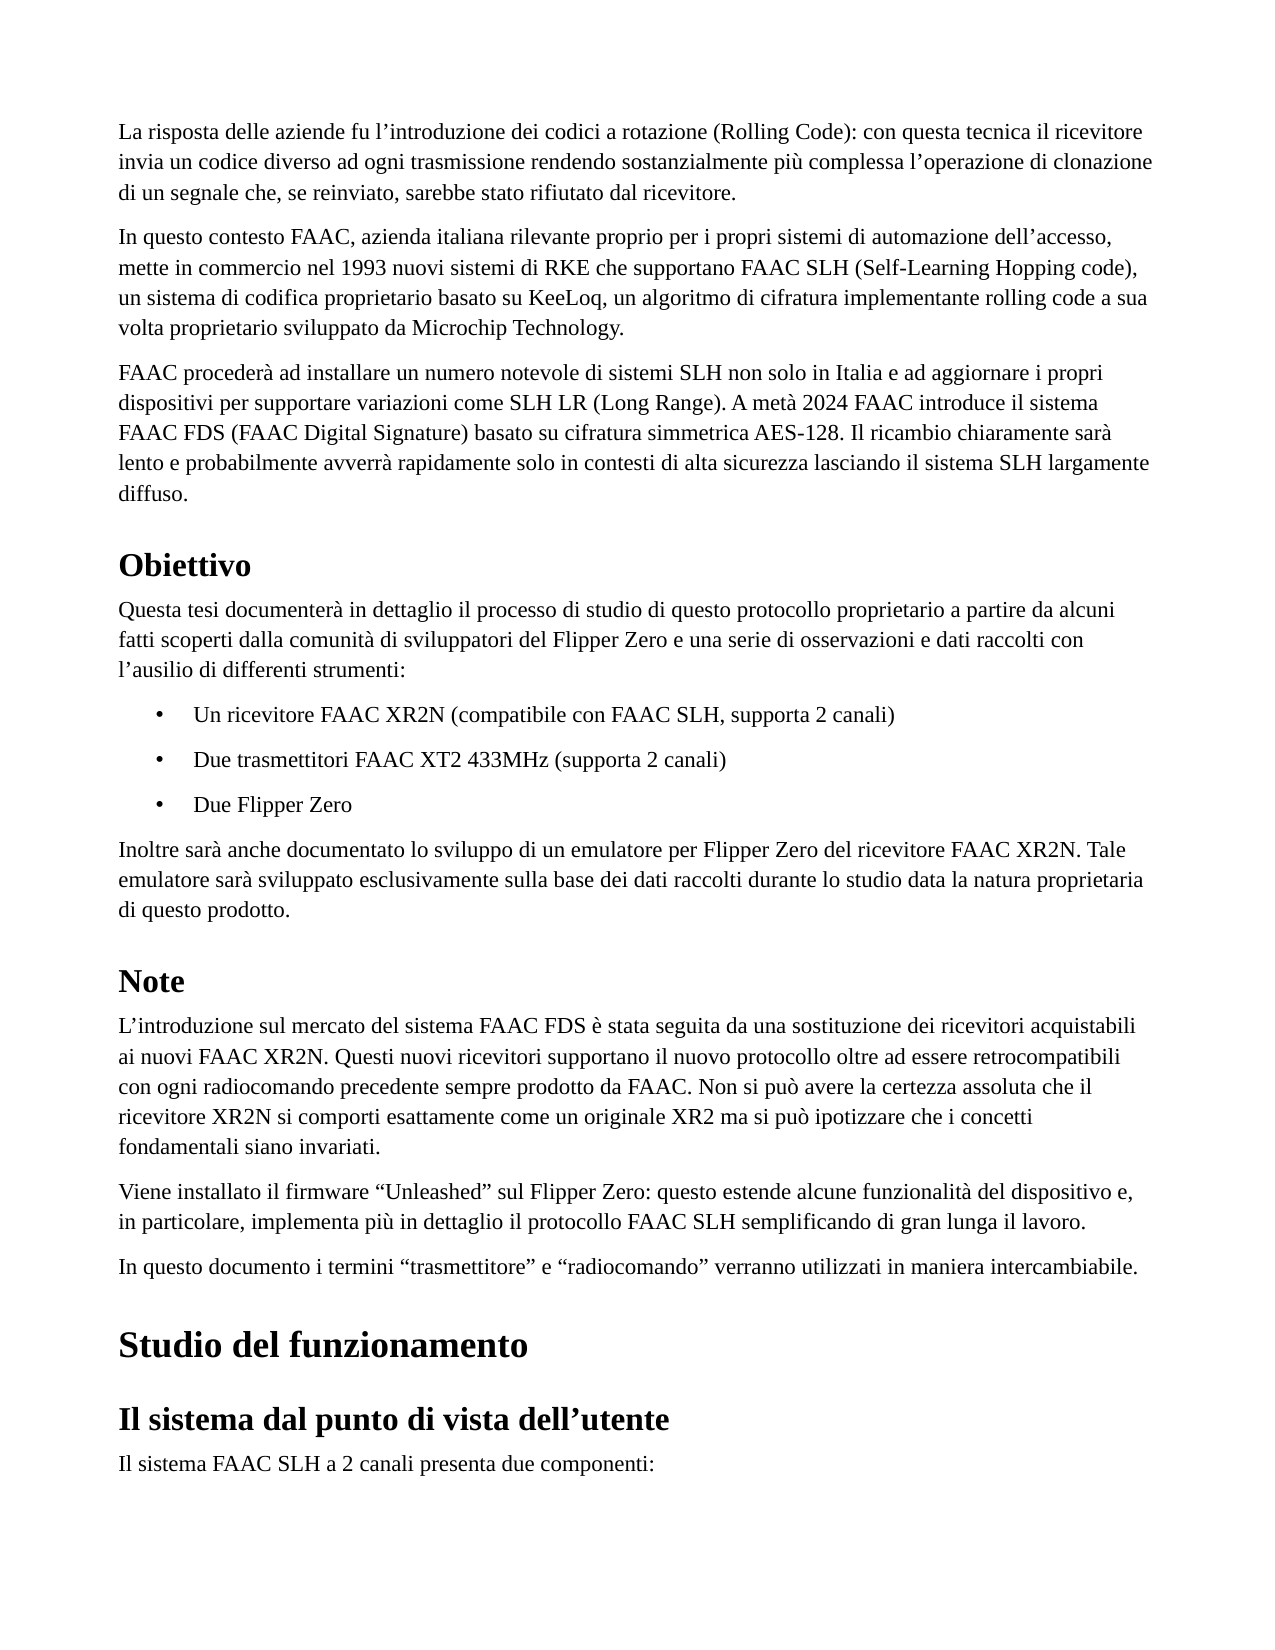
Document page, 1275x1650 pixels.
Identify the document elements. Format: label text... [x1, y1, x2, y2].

text Inoltre sarà anche documentato lo sviluppo di un emulatore per Flipper Zero del ricevitore FAAC XR2N. Tale emulatore sarà sviluppato esclusivamente sulla base dei dati raccolti durante lo studio data la natura proprietaria di questo prodotto. [118, 836, 1157, 922]
text In questo contesto FAAC, azienda italiana rilevante proprio per i propri sistemi di automazione dell’accesso, mette in commercio nel 1993 nuovi sistemi di RKE che supportano FAAC SLH (Self-Learning Hopping code), un sistema di codifica proprietario basato su KeeLoq, un algoritmo di cifratura implementante rolling code a sua volta proprietario sviluppato da Microchip Technology. [118, 223, 1157, 340]
text La risposta delle aziende fu l’introduzione dei codici a rotazione (Rolling Code): con questa tecnica il ricevitore invia un codice diverso ad ogni trasmissione rendendo sostanzialmente più complessa l’operazione di clonazione di un segnale che, se reinviato, sarebbe stato rifiutato dal ricevitore. [118, 118, 1157, 205]
text In questo documento i termini “trasmettitore” e “radiocomando” verranno utilizzati in maniera intercambiabile. [118, 1253, 1157, 1279]
list Due trasmettitori FAAC XT2 433MHz (supporta 2 canali) [156, 746, 1157, 772]
list Due Flipper Zero [156, 791, 1157, 817]
text Questa tesi documenterà in dettaglio il processo di studio di questo protocollo proprietario a partire da alcuni fatti scoperti dalla comunità di sviluppatori del Flipper Zero e una serie di osservazioni e dati raccolti con l’ausilio di differenti strumenti: [118, 596, 1157, 683]
subtitle Obiettivo [118, 545, 1157, 583]
text Il sistema FAAC SLH a 2 canali presenta due componenti: [118, 1450, 1157, 1477]
subtitle Il sistema dal punto di vista dell’utente [118, 1399, 1157, 1438]
text Viene installato il firmware “Unleashed” sul Flipper Zero: questo estende alcune funzionalità del dispositivo e, in particolare, implementa più in dettaglio il protocollo FAAC SLH semplificando di gran lunga il lavoro. [118, 1178, 1157, 1235]
text FAAC procederà ad installare un numero notevole di sistemi SLH non solo in Italia e ad aggiornare i propri dispositivi per supportare variazioni come SLH LR (Long Range). A metà 2024 FAAC introduce il sistema FAAC FDS (FAAC Digital Signature) basato su cifratura simmetrica AES-128. Il ricambio chiaramente sarà lento e probabilmente avverrà rapidamente solo in contesti di alta sicurezza lasciando il sistema SLH largamente diffuso. [118, 359, 1157, 506]
text L’introduzione sul mercato del sistema FAAC FDS è stata seguita da una sostituzione dei ricevitori acquistabili ai nuovi FAAC XR2N. Questi nuovi ricevitori supportano il nuovo protocollo oltre ad essere retrocompatibili con ogni radiocomando precedente sempre prodotto da FAAC. Non si può avere la certezza assoluta che il ricevitore XR2N si comporti esattamente come un originale XR2 ma si può ipotizzare che i concetti fondamentali siano invariati. [118, 1012, 1157, 1160]
list Un ricevitore FAAC XR2N (compatibile con FAAC SLH, supporta 2 canali) [156, 701, 1157, 728]
subtitle Studio del funzionamento [118, 1323, 1157, 1366]
subtitle Note [118, 962, 1157, 1000]
